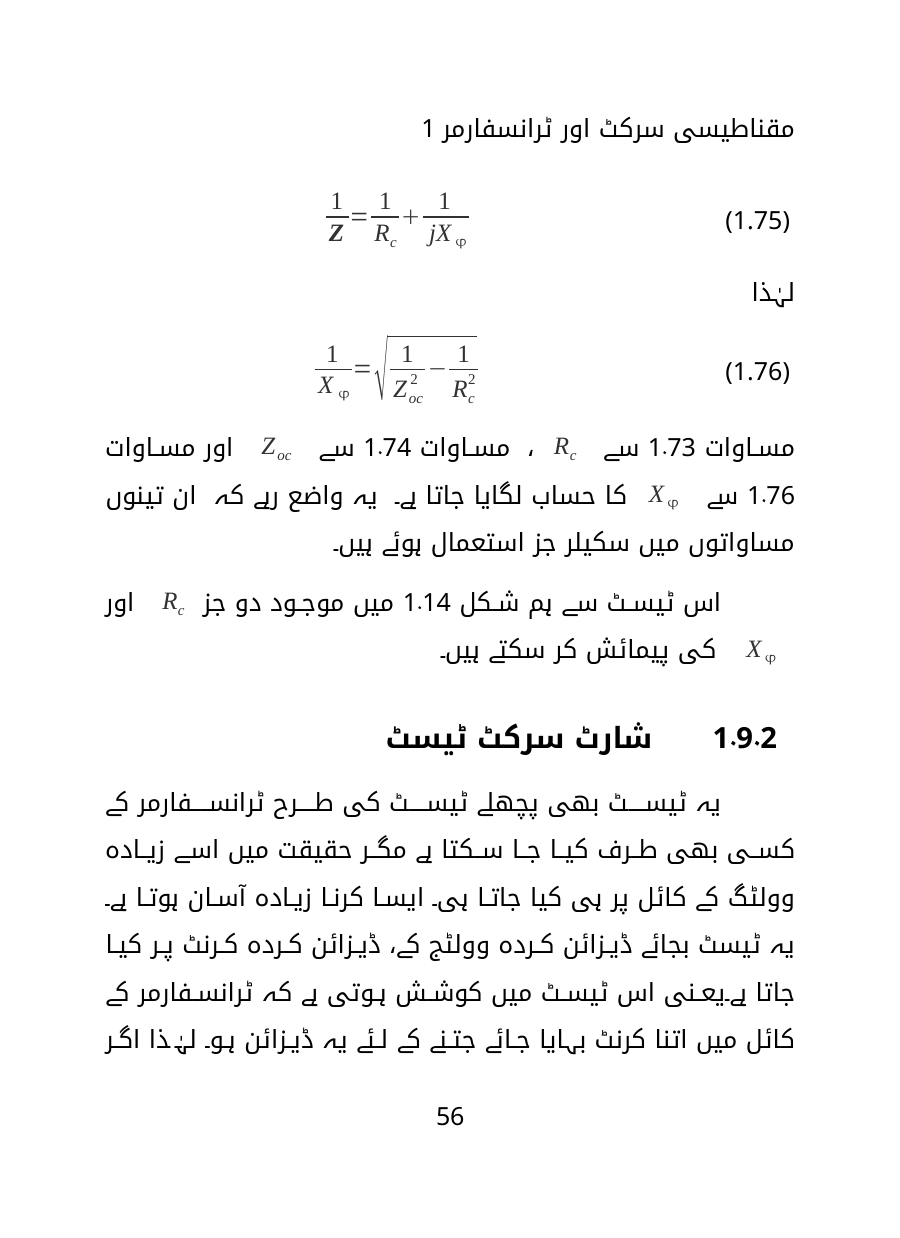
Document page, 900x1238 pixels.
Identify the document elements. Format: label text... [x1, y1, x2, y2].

table_header (1.76) [693, 329, 795, 424]
text یہ ٹیسٹ بھی پچھلے ٹیسٹ کی طرح ٹرانسفارمر کے کسی بھی طرف کیا جا سکتا ہے مگر حقیقت میں اسے زیادہ وولٹگ کے کائل پر ہی کیا جاتا ہی۔ ایسا کرنا زیادہ آسان ہوتا ہے۔ یہ ٹیسٹ بجائے ڈیزائن کردہ وولٹج کے، ڈیزائن کردہ کرنٹ پر کیا جاتا ہے۔یعنی اس ٹیسٹ میں کوشش ہوتی ہے کہ ٹرانسفارمر کے کائل میں اتنا کرنٹ بہایا جائے جتنے کے لئے یہ ڈیزائن ہو۔ لہٰذا اگر ہم پچھلے ٹیسٹ میں استعمال ہونے والے ٹرانسفارمر کی بات آگے بڑھائیں تو اس کے زیادہ وولٹ کائل کے ڈیزائن کردہ کرنٹ اور کم وولٹ کائل کا ڈیزائن کردہ کرنٹہے۔ لہٰذا اگر یہ ٹیسٹ کم وولٹ کائل پر کیا جائے تو اسے پر کرنا ہوگا اور اگر زیادہ وولٹ کائل پر کیا جائے تو صرف پر کرنا ہوگا جو کہ زیادہ آسان ہے۔ [105, 779, 795, 1064]
subtitle شارٹ سرکٹ ٹیسٹ [105, 712, 712, 767]
table_header (1.75) [695, 183, 795, 269]
text مساوات 1.73 سے ، مساوات 1.74 سے اور مساوات 1.76 سے کا حساب لگایا جاتا ہے۔ یہ واضع رہے کہ ان تینوں مساواتوں میں سکیلر جز استعمال ہوئے ہیں۔ [105, 424, 795, 567]
text اس ٹیسٹ سے ہم شکل 1.14 میں موجود دو جز اور کی پیمائش کر سکتے ہیں۔ [105, 579, 795, 674]
text لہٰذا [105, 269, 795, 316]
table_header [105, 329, 692, 424]
table_header [105, 183, 695, 269]
